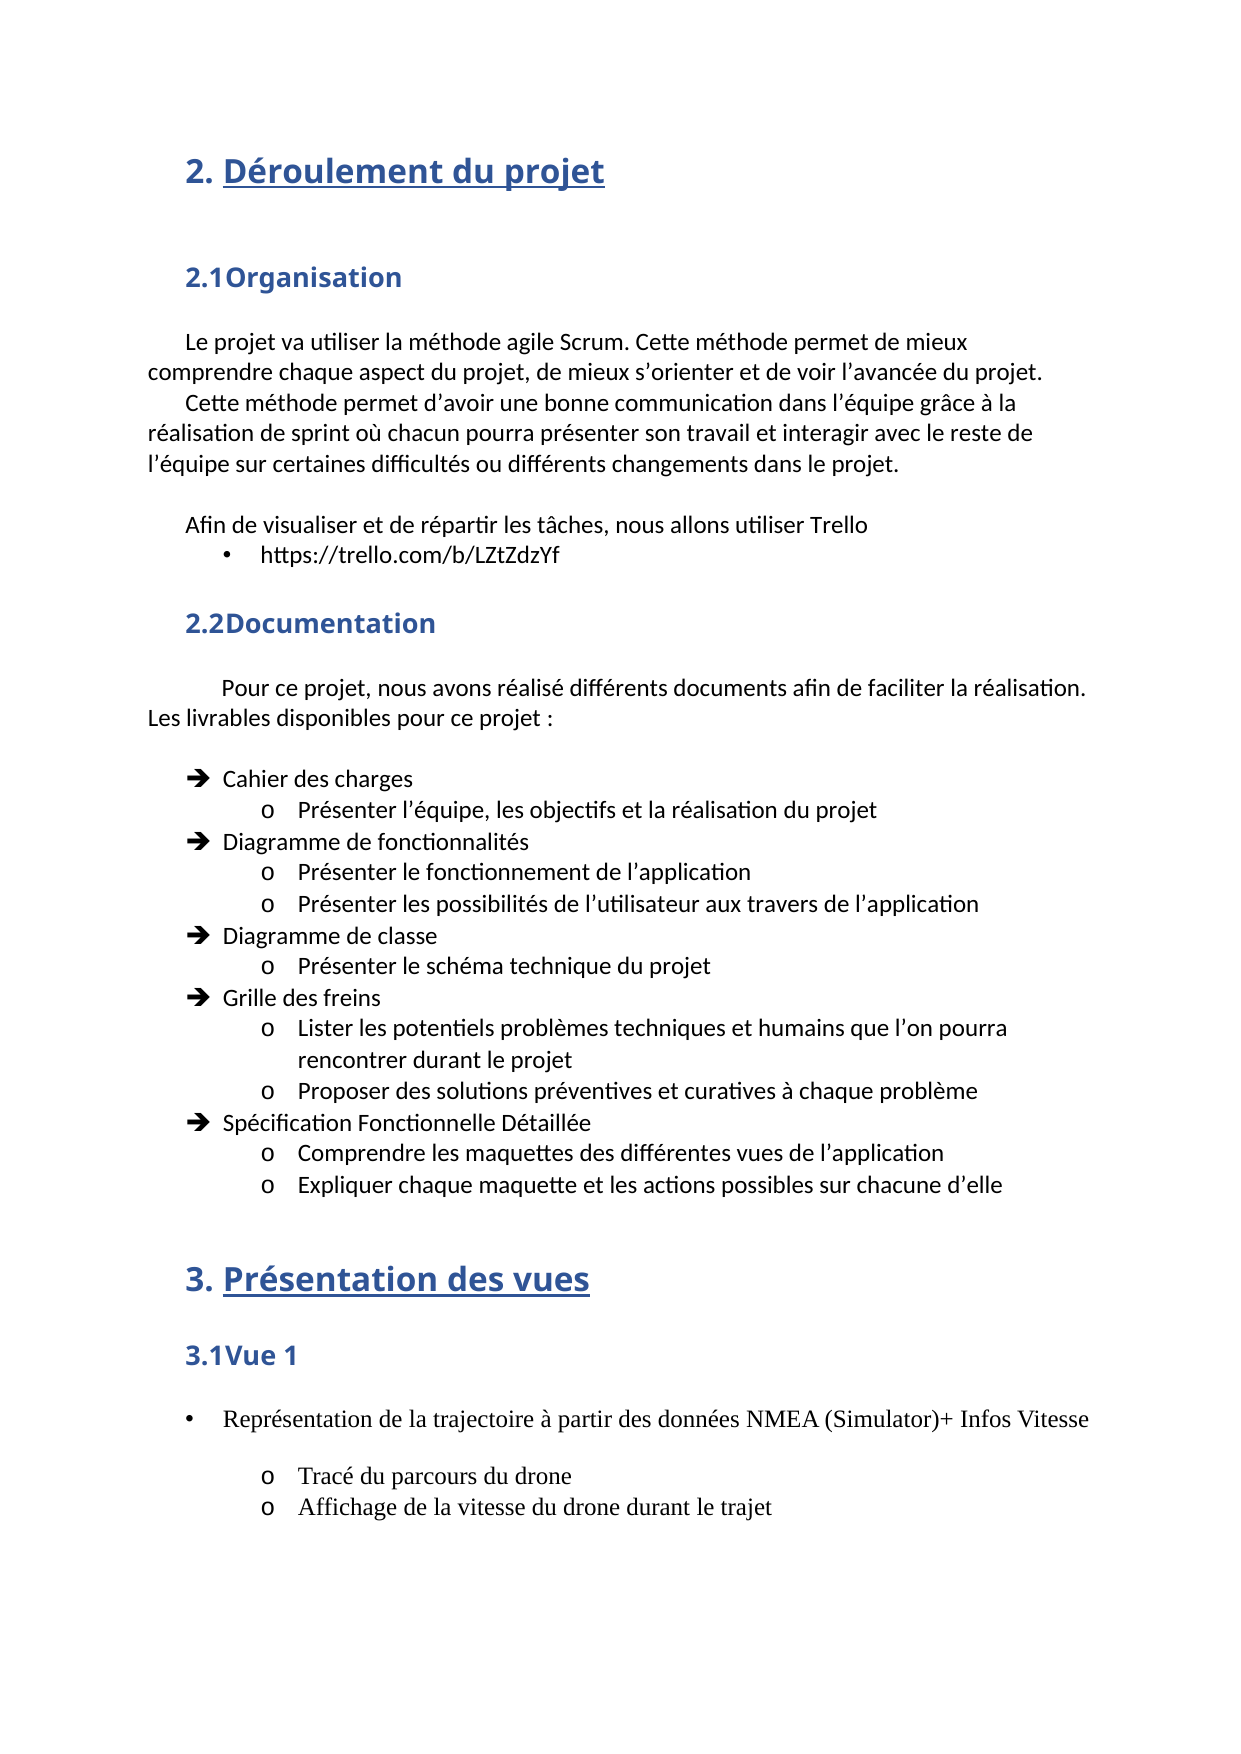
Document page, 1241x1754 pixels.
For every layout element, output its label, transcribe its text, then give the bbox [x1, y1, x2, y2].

list Cahier des charges [185, 763, 1093, 794]
list Présenter l’équipe, les objectifs et la réalisation du projet [260, 794, 1093, 826]
list https://trello.com/b/LZtZdzYf [223, 539, 1093, 570]
list Affichage de la vitesse du drone durant le trajet [260, 1492, 1093, 1523]
text Afin de visualiser et de répartir les tâches, nous allons utiliser Trello [148, 509, 1093, 539]
list Spécification Fonctionnelle Détaillée [185, 1107, 1093, 1137]
subtitle Organisation [185, 258, 1093, 295]
list Lister les potentiels problèmes techniques et humains que l’on pourra rencontrer durant le projet [260, 1013, 1093, 1075]
subtitle Présentation des vues [185, 1256, 1093, 1302]
list Tracé du parcours du drone [260, 1461, 1093, 1492]
list Proposer des solutions préventives et curatives à chaque problème [260, 1075, 1093, 1107]
subtitle Déroulement du projet [185, 148, 1093, 193]
list Expliquer chaque maquette et les actions possibles sur chacune d’elle [260, 1169, 1093, 1201]
list Diagramme de fonctionnalités [185, 826, 1093, 856]
list Représentation de la trajectoire à partir des données NMEA (Simulator)+ Infos Vitesse [185, 1404, 1093, 1432]
list Présenter le schéma technique du projet [260, 950, 1093, 982]
list Présenter le fonctionnement de l’application [260, 856, 1093, 888]
list Grille des freins [185, 982, 1093, 1013]
subtitle Documentation [185, 604, 1093, 641]
text Cette méthode permet d’avoir une bonne communication dans l’équipe grâce à la réalisation de sprint où chacun pourra présenter son travail et interagir avec le reste de l’équipe sur certaines difficultés ou différents changements dans le projet. [148, 387, 1093, 478]
text Le projet va utiliser la méthode agile Scrum. Cette méthode permet de mieux comprendre chaque aspect du projet, de mieux s’orienter et de voir l’avancée du projet. [148, 326, 1093, 387]
list Présenter les possibilités de l’utilisateur aux travers de l’application [260, 888, 1093, 920]
list Comprendre les maquettes des différentes vues de l’application [260, 1137, 1093, 1169]
list Diagramme de classe [185, 920, 1093, 950]
subtitle Vue 1 [185, 1336, 1093, 1373]
text Pour ce projet, nous avons réalisé différents documents afin de faciliter la réalisation. Les livrables disponibles pour ce projet : [148, 672, 1093, 733]
